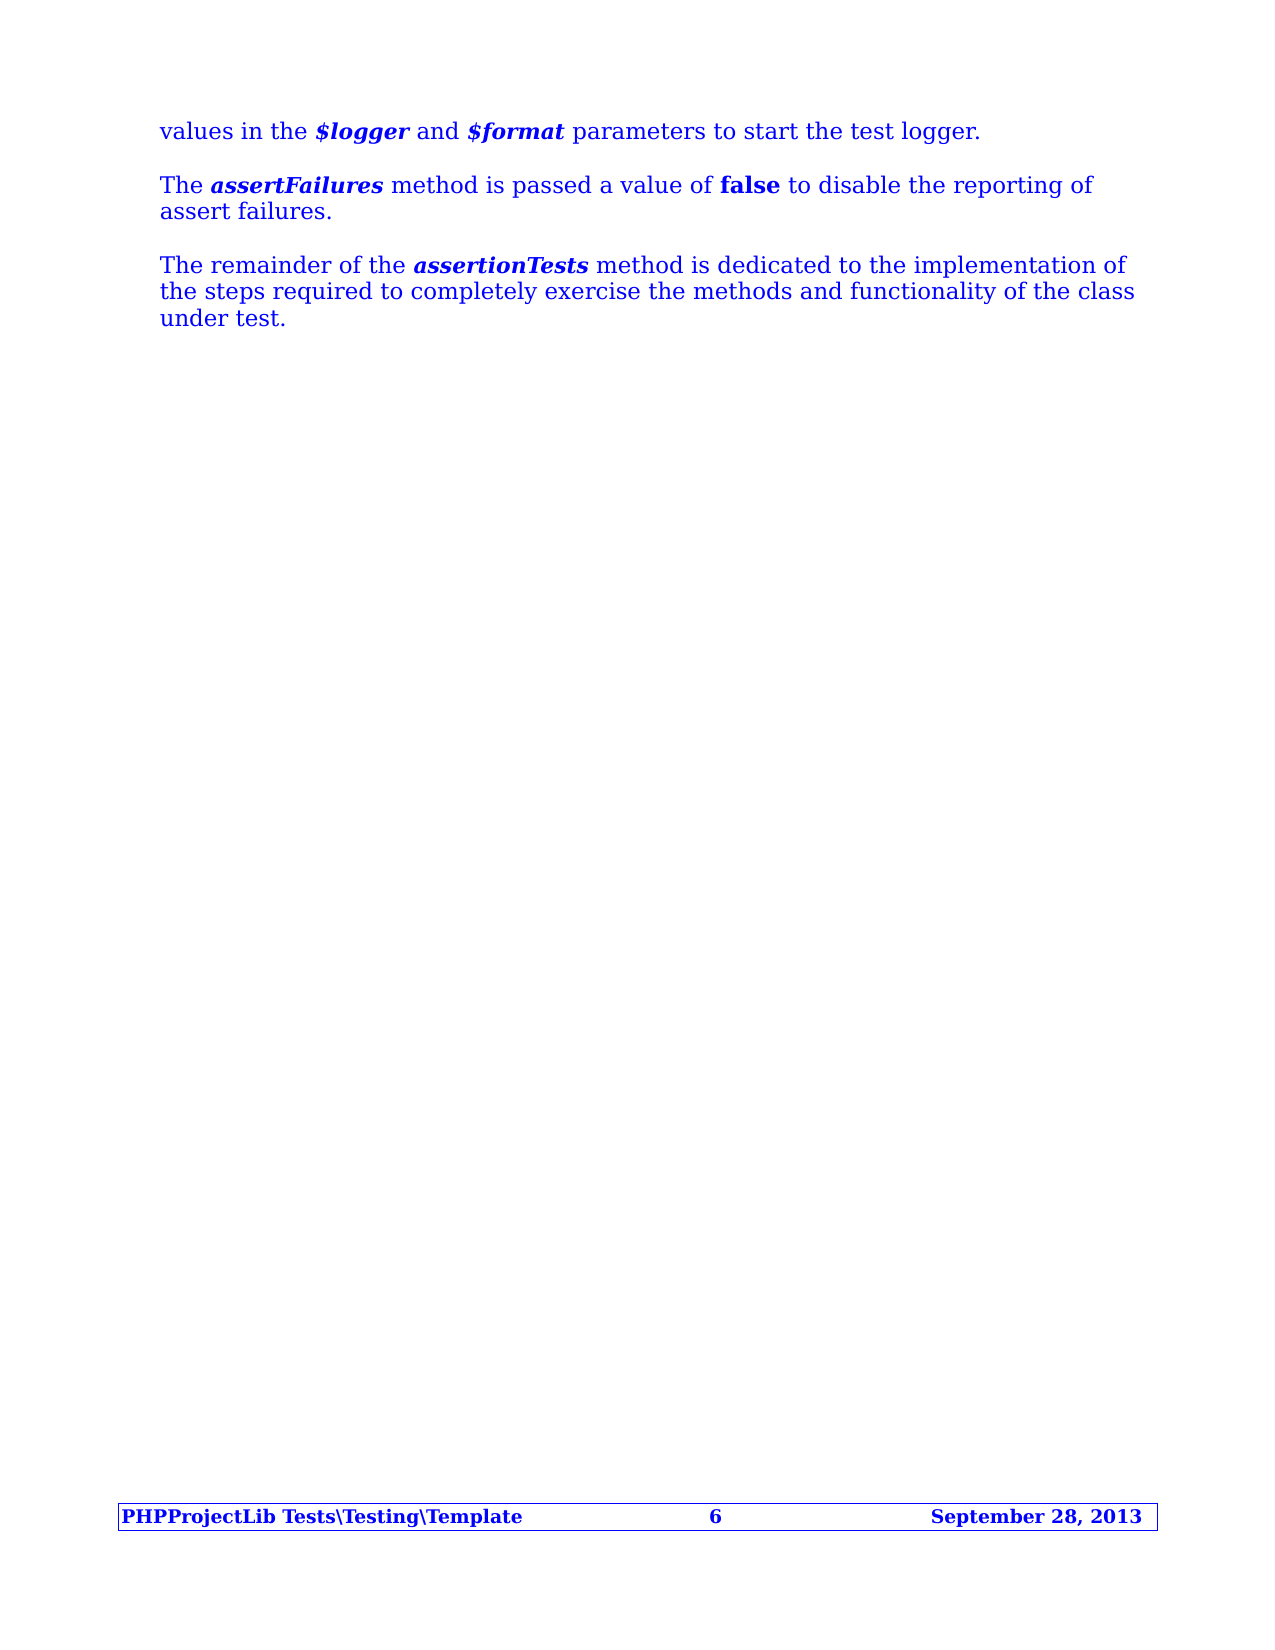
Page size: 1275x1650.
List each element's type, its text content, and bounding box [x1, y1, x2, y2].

text values in the $logger and $format parameters to start the test logger. [159, 118, 1157, 145]
text The assertFailures method is passed a value of false to disable the reporting of assert failures. [159, 171, 1157, 225]
text The remainder of the assertionTests method is dedicated to the implementation of the steps required to completely exercise the methods and functionality of the class under test. [159, 252, 1157, 332]
